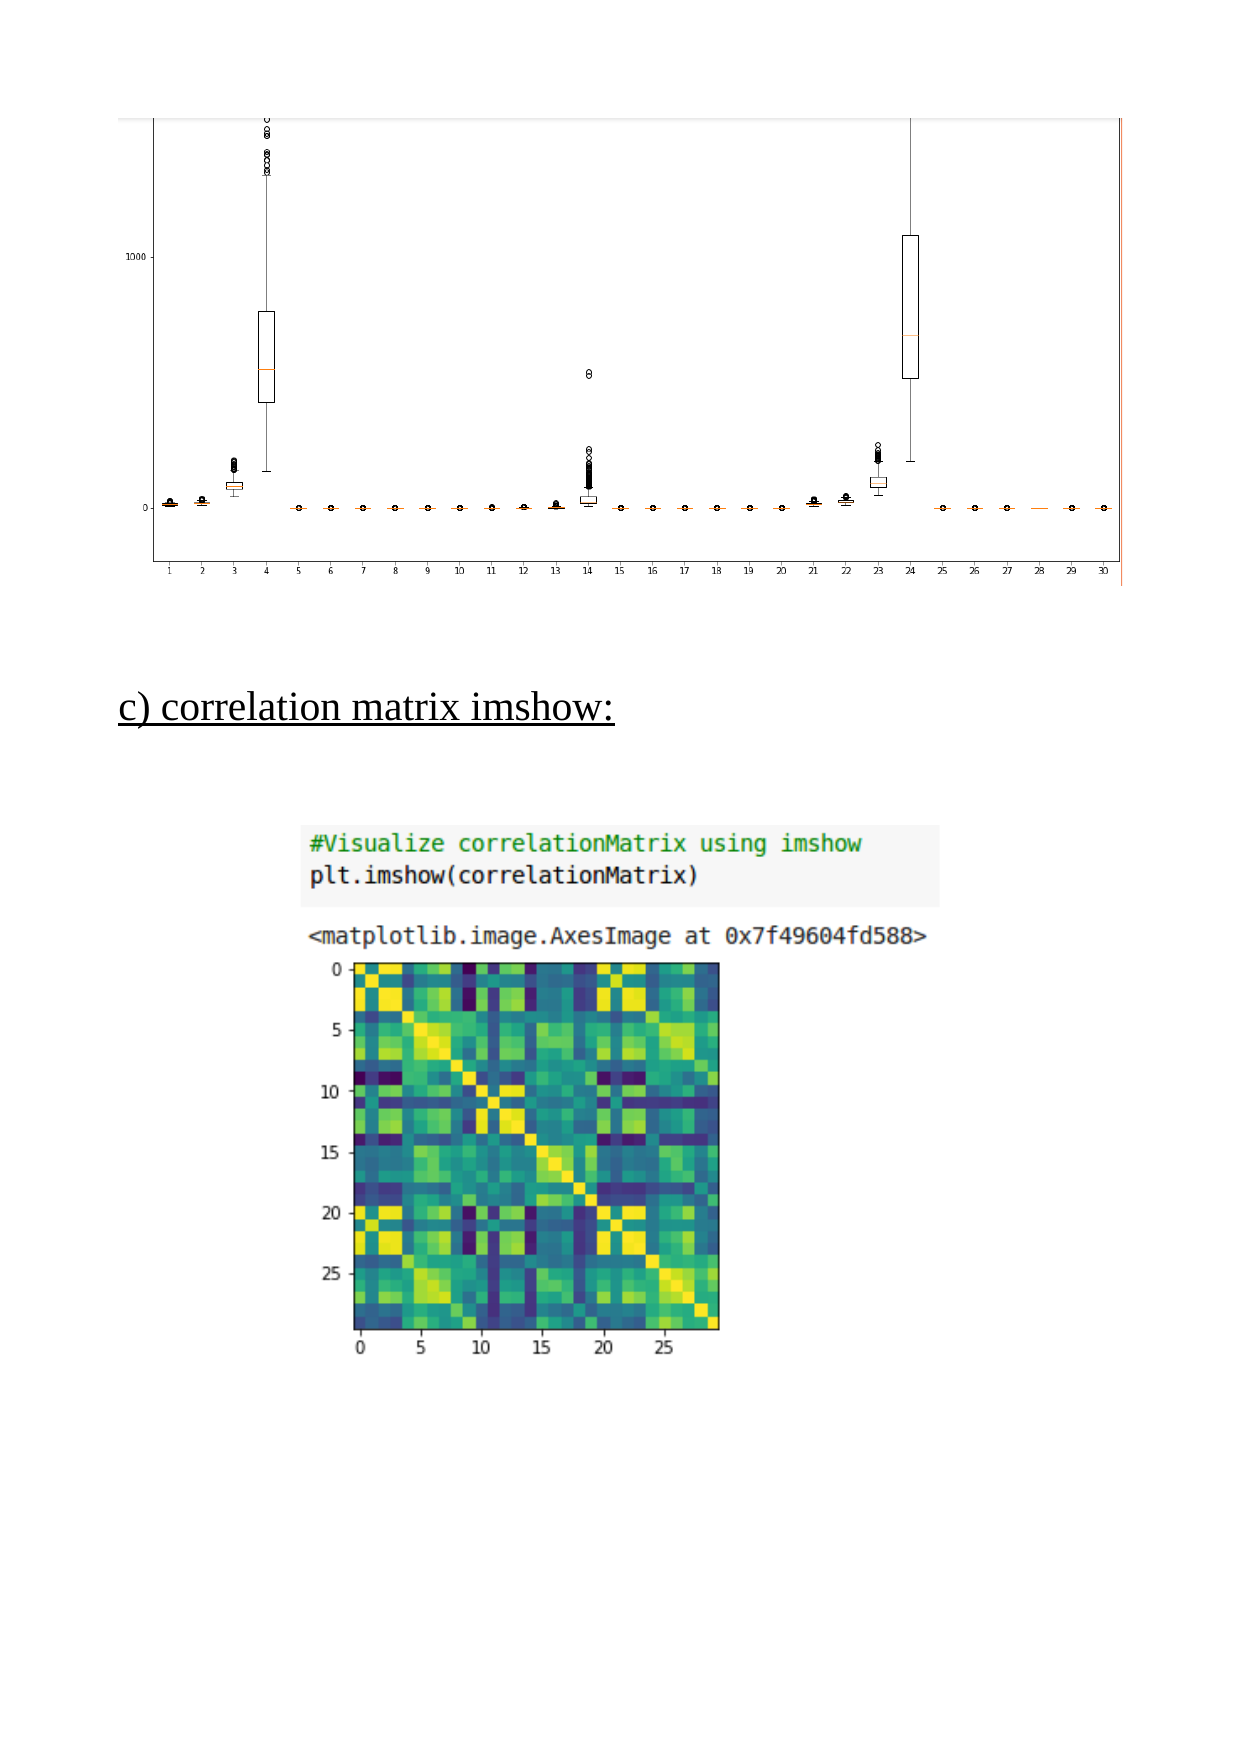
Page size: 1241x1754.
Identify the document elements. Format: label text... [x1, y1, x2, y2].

picture [118, 118, 1123, 586]
text c) correlation matrix imshow: [118, 682, 1122, 730]
picture [300, 825, 940, 1371]
